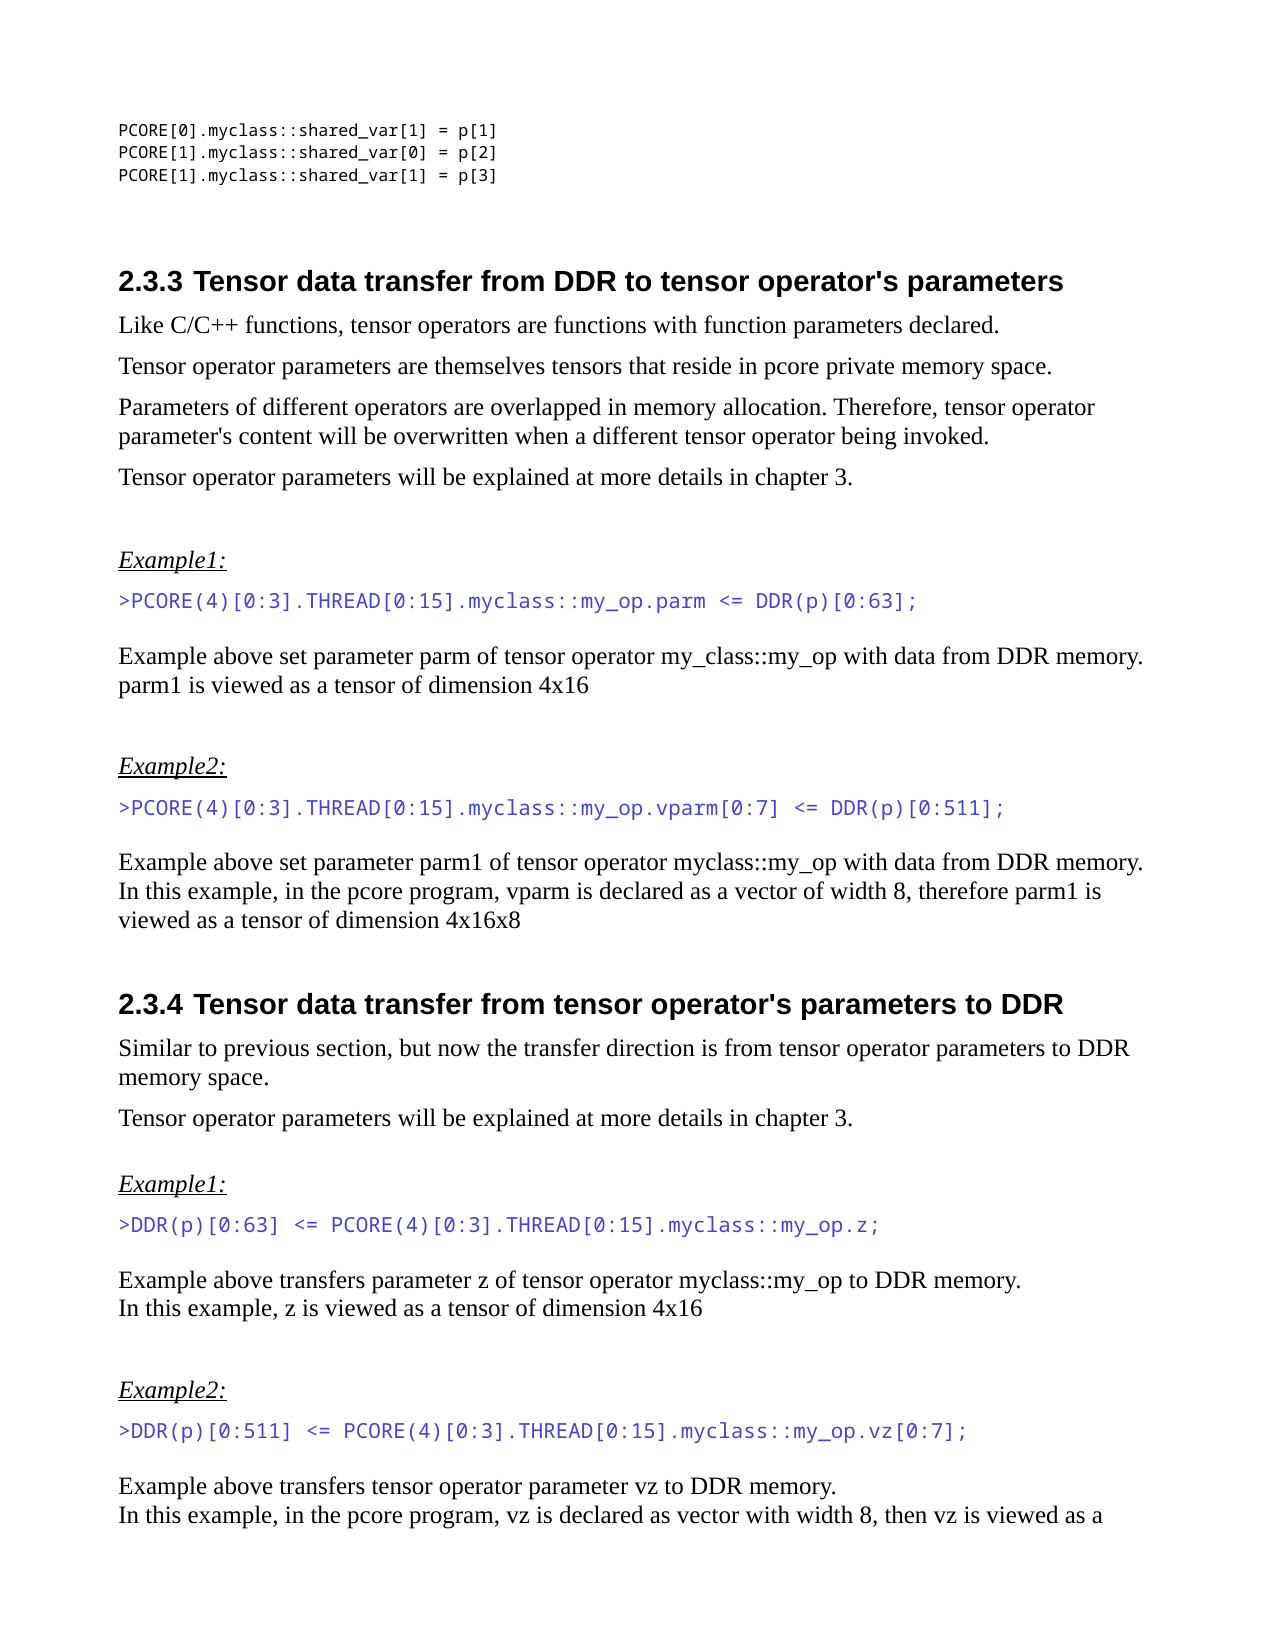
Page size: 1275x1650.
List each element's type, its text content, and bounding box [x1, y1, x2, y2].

text Example above transfers parameter z of tensor operator myclass::my_op to DDR memory. [118, 1265, 1157, 1293]
text In this example, z is viewed as a tensor of dimension 4x16 [118, 1293, 1157, 1322]
text Example2: [118, 1375, 1157, 1404]
text parm1 is viewed as a tensor of dimension 4x16 [118, 670, 1157, 698]
text >PCORE(4)[0:3].THREAD[0:15].myclass::my_op.vparm[0:7] <= DDR(p)[0:511]; [118, 793, 1157, 821]
text Example above transfers tensor operator parameter vz to DDR memory. [118, 1471, 1157, 1500]
text Example above set parameter parm1 of tensor operator myclass::my_op with data from DDR memory. [118, 847, 1157, 876]
text Tensor operator parameters will be explained at more details in chapter 3. [118, 1103, 1157, 1132]
text PCORE[1].myclass::shared_var[0] = p[2] [118, 141, 1157, 163]
text Example2: [118, 751, 1157, 780]
text PCORE[0].myclass::shared_var[1] = p[1] [118, 118, 1157, 141]
text Example1: [118, 1169, 1157, 1197]
subtitle Tensor data transfer from DDR to tensor operator's parameters [118, 264, 1157, 297]
text Example1: [118, 545, 1157, 574]
text Similar to previous section, but now the transfer direction is from tensor operator parameters to DDR memory space. [118, 1033, 1157, 1091]
text Parameters of different operators are overlapped in memory allocation. Therefore, tensor operator parameter's content will be overwritten when a different tensor operator being invoked. [118, 392, 1157, 450]
subtitle Tensor data transfer from tensor operator's parameters to DDR [118, 987, 1157, 1021]
text In this example, in the pcore program, vz is declared as vector with width 8, then vz is viewed as a [118, 1500, 1157, 1528]
text >PCORE(4)[0:3].THREAD[0:15].myclass::my_op.parm <= DDR(p)[0:63]; [118, 586, 1157, 615]
text >DDR(p)[0:511] <= PCORE(4)[0:3].THREAD[0:15].myclass::my_op.vz[0:7]; [118, 1416, 1157, 1445]
text PCORE[1].myclass::shared_var[1] = p[3] [118, 163, 1157, 186]
text Tensor operator parameters are themselves tensors that reside in pcore private memory space. [118, 351, 1157, 380]
text In this example, in the pcore program, vparm is declared as a vector of width 8, therefore parm1 is viewed as a tensor of dimension 4x16x8 [118, 876, 1157, 934]
text Like C/C++ functions, tensor operators are functions with function parameters declared. [118, 310, 1157, 339]
text >DDR(p)[0:63] <= PCORE(4)[0:3].THREAD[0:15].myclass::my_op.z; [118, 1210, 1157, 1238]
text Tensor operator parameters will be explained at more details in chapter 3. [118, 462, 1157, 491]
text Example above set parameter parm of tensor operator my_class::my_op with data from DDR memory. [118, 641, 1157, 670]
